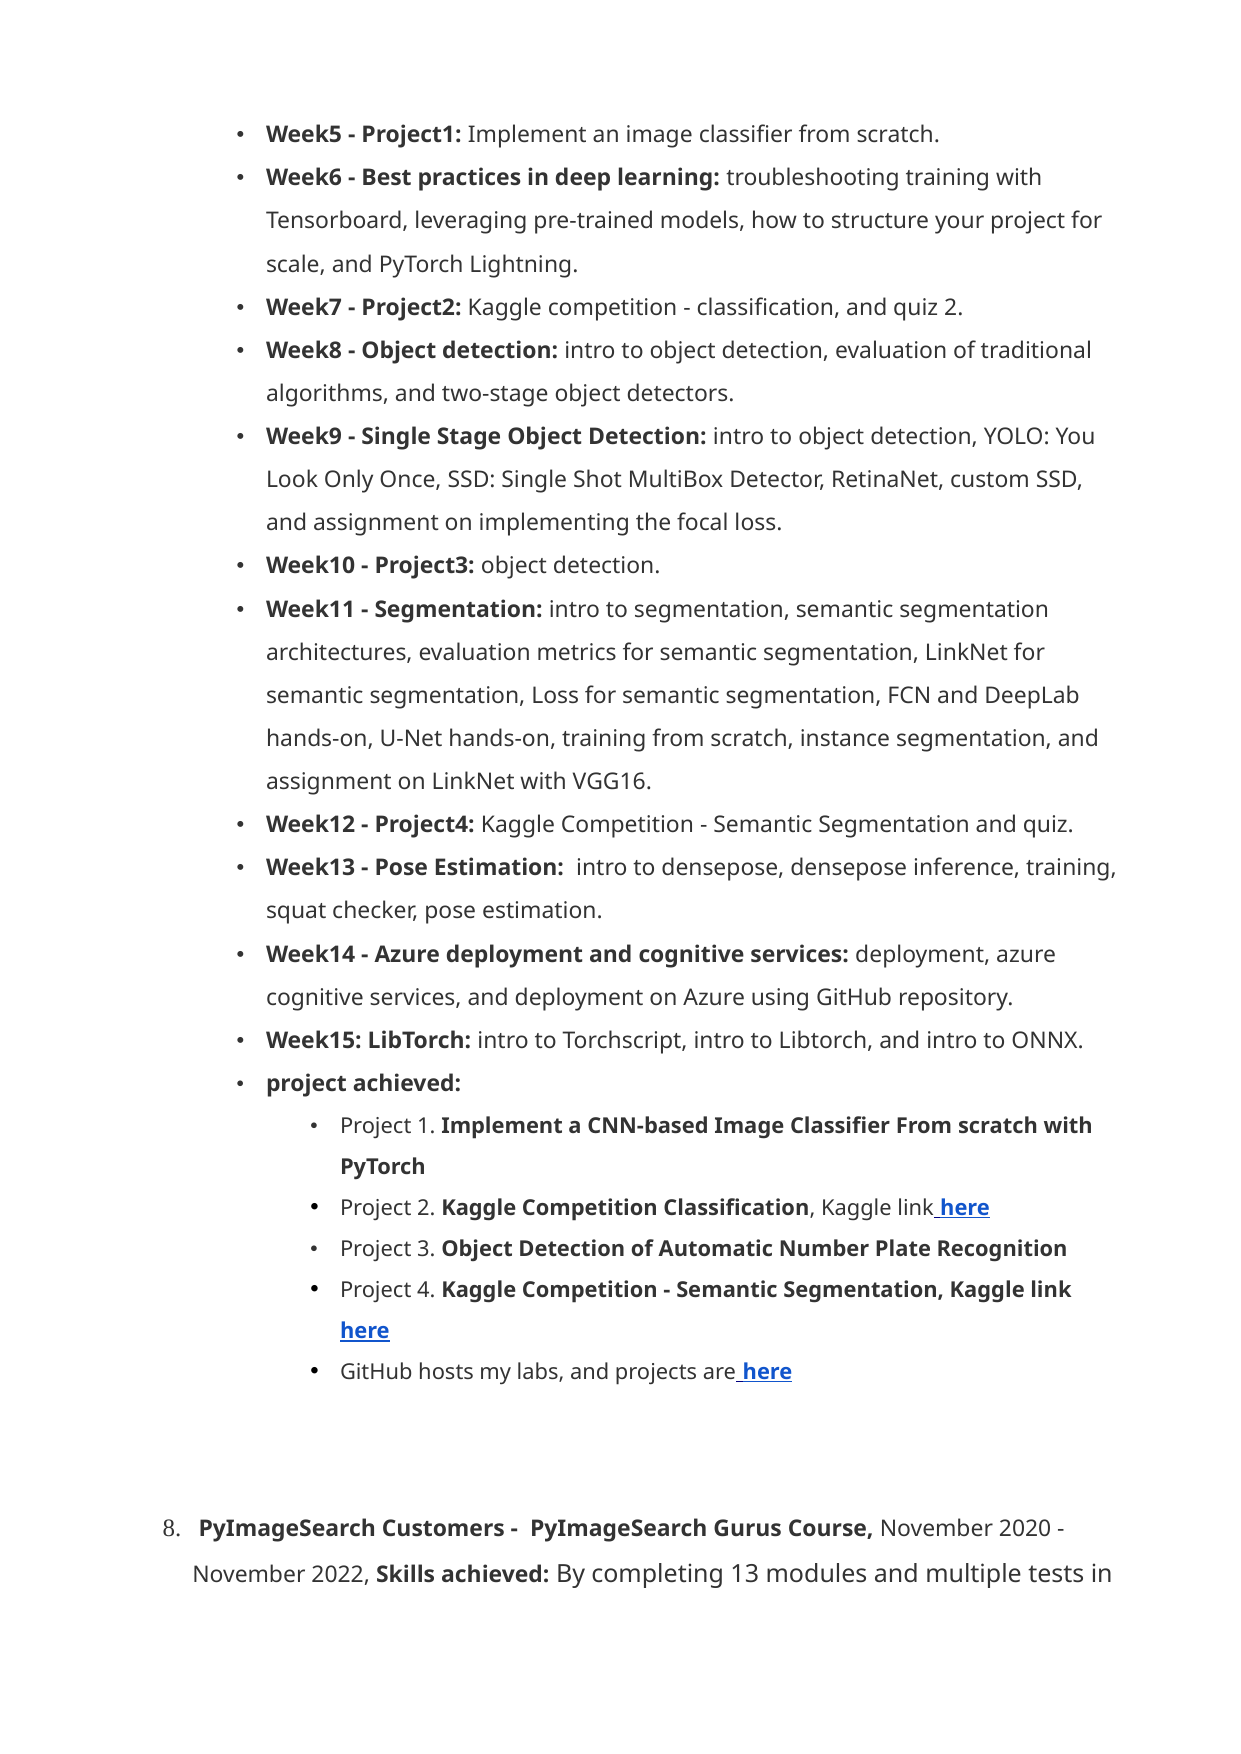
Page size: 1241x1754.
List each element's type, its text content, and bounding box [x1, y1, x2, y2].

list Project 2. Kaggle Competition Classification, Kaggle link here [310, 1192, 1122, 1222]
list Week9 - Single Stage Object Detection: intro to object detection, YOLO: You Look Only Once, SSD: Single Shot MultiBox Detector, RetinaNet, custom SSD, and assignment on implementing the focal loss. [236, 420, 1122, 537]
list Week7 - Project2: Kaggle competition - classification, and quiz 2. [236, 291, 1122, 322]
list Week12 - Project4: Kaggle Competition - Semantic Segmentation and quiz. [236, 808, 1122, 839]
list Week8 - Object detection: intro to object detection, evaluation of traditional algorithms, and two-stage object detectors. [236, 334, 1122, 408]
list GitHub hosts my labs, and projects are here [310, 1356, 1122, 1386]
list Week6 - Best practices in deep learning: troubleshooting training with Tensorboard, leveraging pre-trained models, how to structure your project for scale, and PyTorch Lightning. [236, 161, 1122, 279]
list Project 1. Implement a CNN-based Image Classifier From scratch with PyTorch [310, 1110, 1122, 1181]
list Project 3. Object Detection of Automatic Number Plate Recognition [310, 1233, 1122, 1263]
list PyImageSearch Customers - PyImageSearch Gurus Course, November 2020 - November 2022, Skills achieved: By completing 13 modules and multiple tests in [162, 1512, 1122, 1590]
list project achieved: [236, 1067, 1122, 1098]
list Week11 - Segmentation: intro to segmentation, semantic segmentation architectures, evaluation metrics for semantic segmentation, LinkNet for semantic segmentation, Loss for semantic segmentation, FCN and DeepLab hands-on, U-Net hands-on, training from scratch, instance segmentation, and assignment on LinkNet with VGG16. [236, 592, 1122, 796]
list Week15: LibTorch: intro to Torchscript, intro to Libtorch, and intro to ONNX. [236, 1024, 1122, 1055]
list Project 4. Kaggle Competition - Semantic Segmentation, Kaggle link here [310, 1274, 1122, 1345]
list Week14 - Azure deployment and cognitive services: deployment, azure cognitive services, and deployment on Azure using GitHub repository. [236, 937, 1122, 1012]
list Week10 - Project3: object detection. [236, 549, 1122, 581]
list Week5 - Project1: Implement an image classifier from scratch. [236, 118, 1122, 149]
list Week13 - Pose Estimation: intro to densepose, densepose inference, training, squat checker, pose estimation. [236, 851, 1122, 926]
